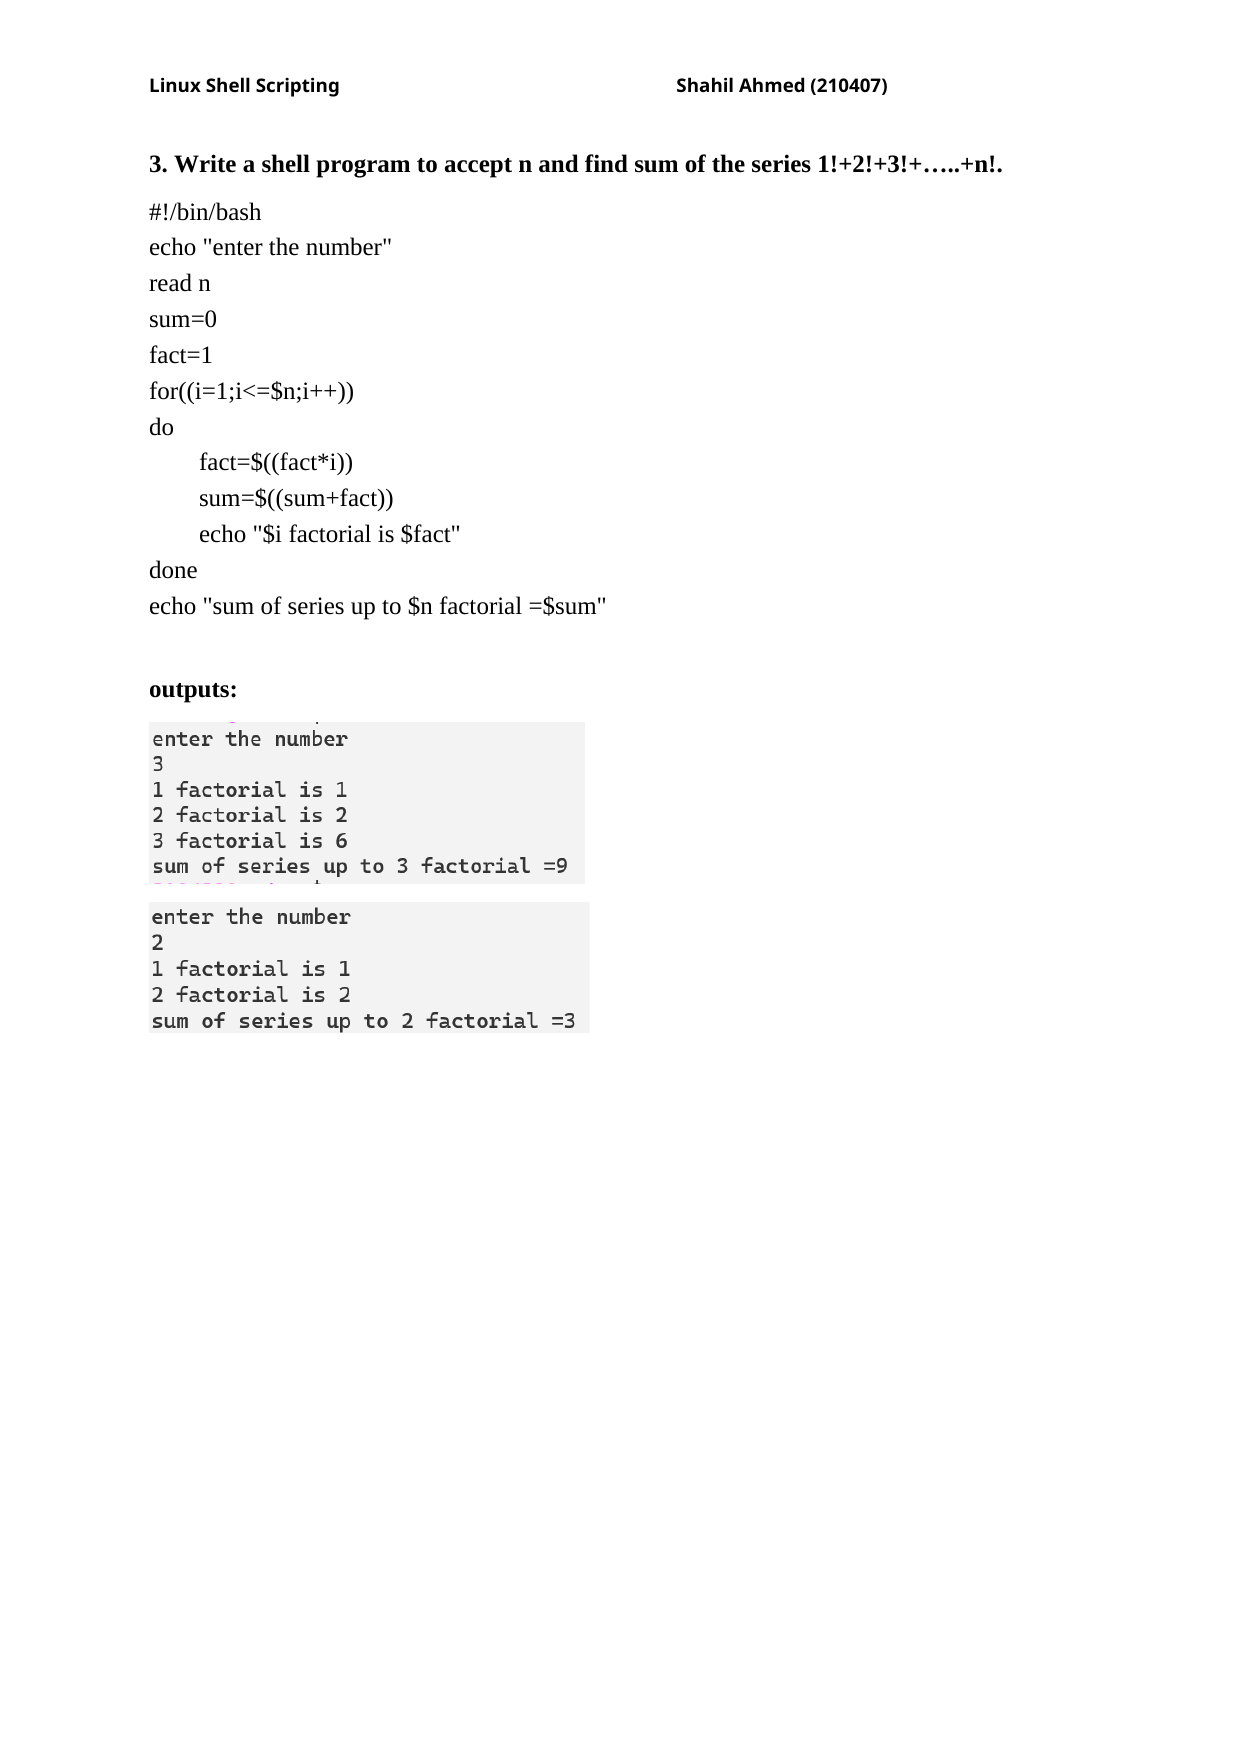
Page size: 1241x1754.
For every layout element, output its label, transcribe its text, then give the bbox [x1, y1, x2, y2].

text sum=$((sum+fact)) [149, 483, 1091, 512]
text 3. Write a shell program to accept n and find sum of the series 1!+2!+3!+…..+n!. [149, 149, 1091, 178]
text fact=$((fact*i)) [149, 447, 1091, 476]
text outputs: [149, 674, 1091, 703]
picture [148, 722, 585, 884]
text echo "sum of series up to $n factorial =$sum" [149, 591, 1091, 619]
text #!/bin/bash [149, 197, 1091, 225]
picture [148, 902, 590, 1033]
text echo "$i factorial is $fact" [149, 519, 1091, 548]
text read n [149, 268, 1091, 297]
text sum=0 [149, 304, 1091, 333]
text do [149, 412, 1091, 440]
text for((i=1;i<=$n;i++)) [149, 376, 1091, 404]
text echo "enter the number" [149, 232, 1091, 261]
text fact=1 [149, 340, 1091, 369]
text done [149, 555, 1091, 584]
